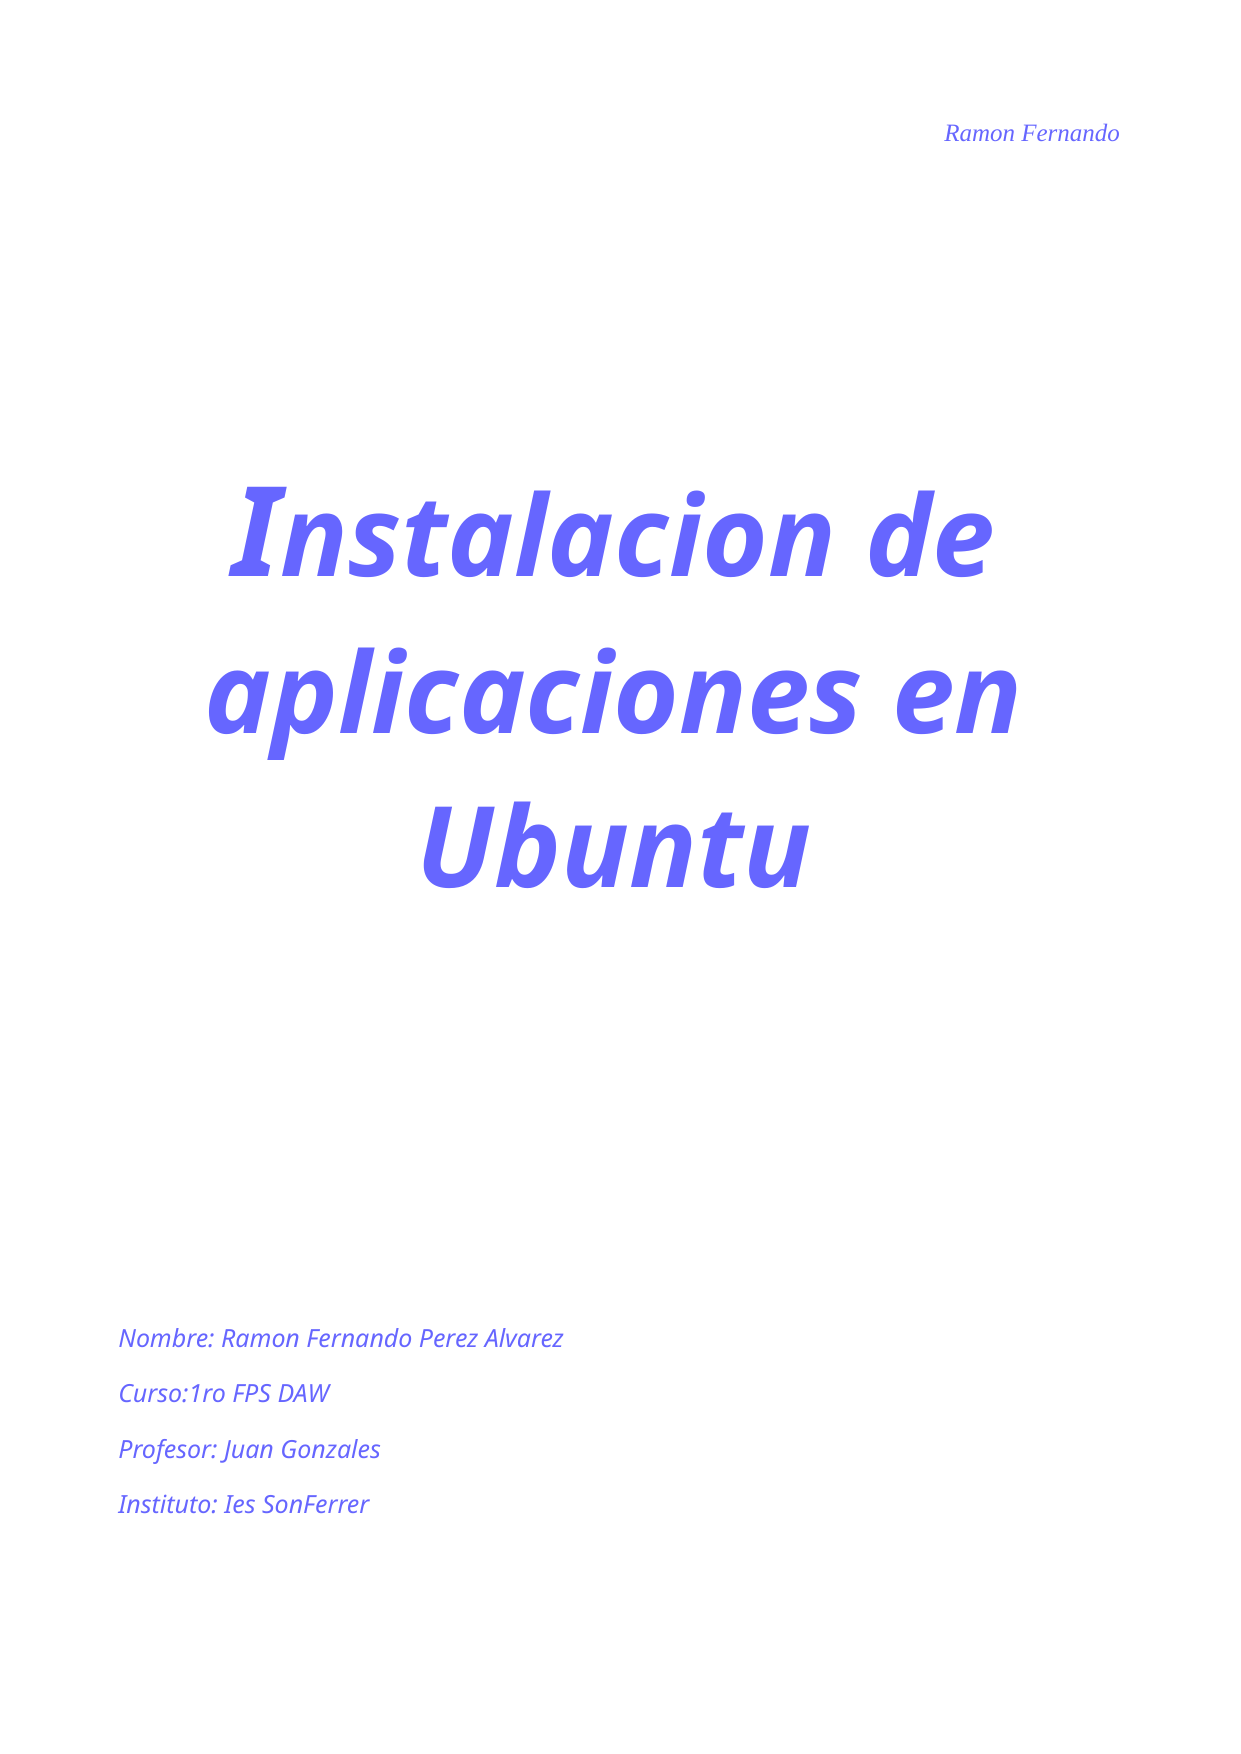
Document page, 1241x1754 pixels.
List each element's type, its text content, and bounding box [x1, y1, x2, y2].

text Curso:1ro FPS DAW [118, 1376, 1122, 1410]
title Instalacion de aplicaciones en Ubuntu [118, 443, 1122, 920]
text Nombre: Ramon Fernando Perez Alvarez [118, 1320, 1122, 1354]
text Instituto: Ies SonFerrer [118, 1487, 1122, 1521]
text Profesor: Juan Gonzales [118, 1431, 1122, 1465]
